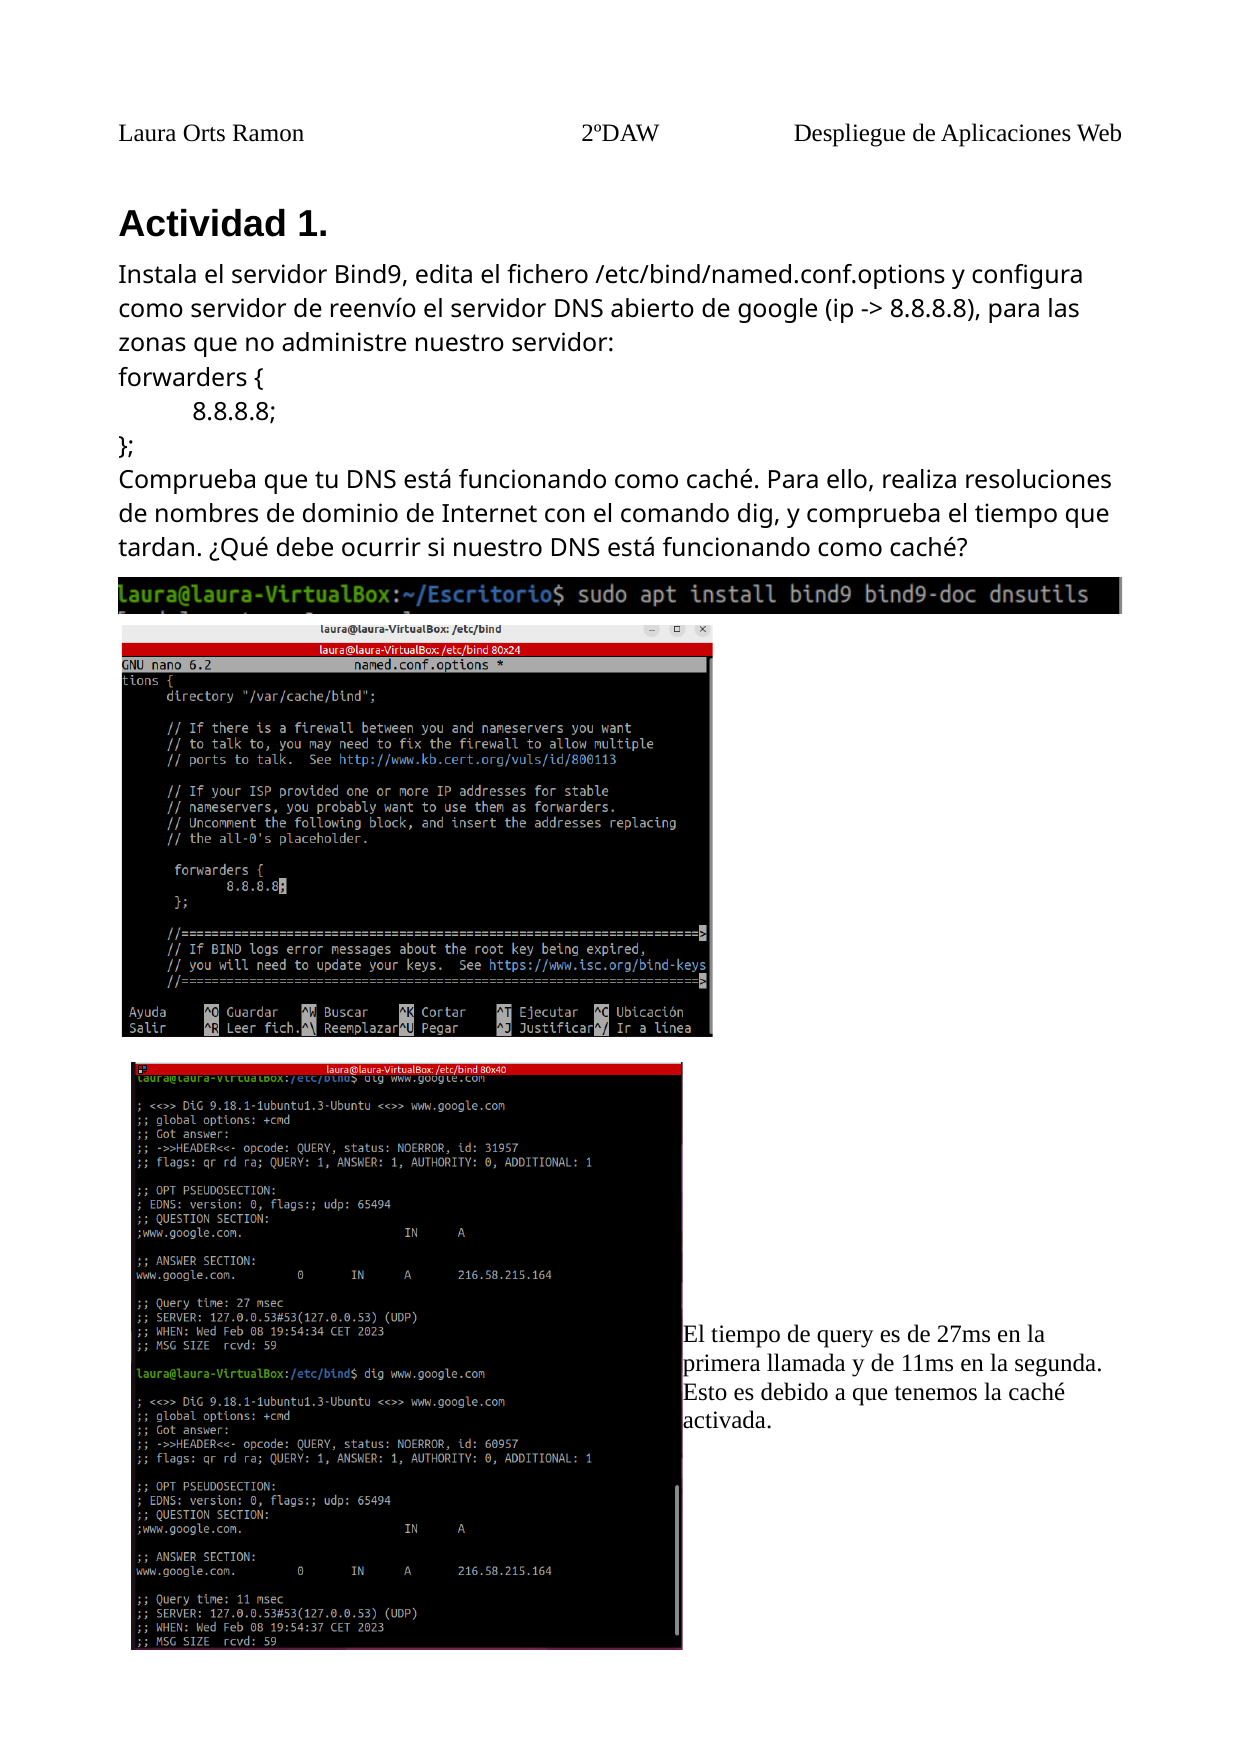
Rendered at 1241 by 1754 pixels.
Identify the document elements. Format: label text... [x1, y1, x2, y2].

picture [121, 625, 713, 1037]
text }; [118, 427, 1122, 461]
picture [118, 577, 1123, 614]
picture [131, 1062, 683, 1650]
text forwarders { [118, 359, 1122, 393]
text El tiempo de query es de 27ms en la primera llamada y de 11ms en la segunda. Esto es debido a que tenemos la caché activada. [683, 1319, 1122, 1434]
text Instala el servidor Bind9, edita el fichero /etc/bind/named.conf.options y configura como servidor de reenvío el servidor DNS abierto de google (ip -> 8.8.8.8), para las zonas que no administre nuestro servidor: [118, 257, 1122, 359]
subtitle Actividad 1. [118, 201, 1122, 244]
text 8.8.8.8; [118, 393, 1122, 427]
text Comprueba que tu DNS está funcionando como caché. Para ello, realiza resoluciones [118, 461, 1122, 495]
text de nombres de dominio de Internet con el comando dig, y comprueba el tiempo que tardan. ¿Qué debe ocurrir si nuestro DNS está funcionando como caché? [118, 495, 1122, 563]
